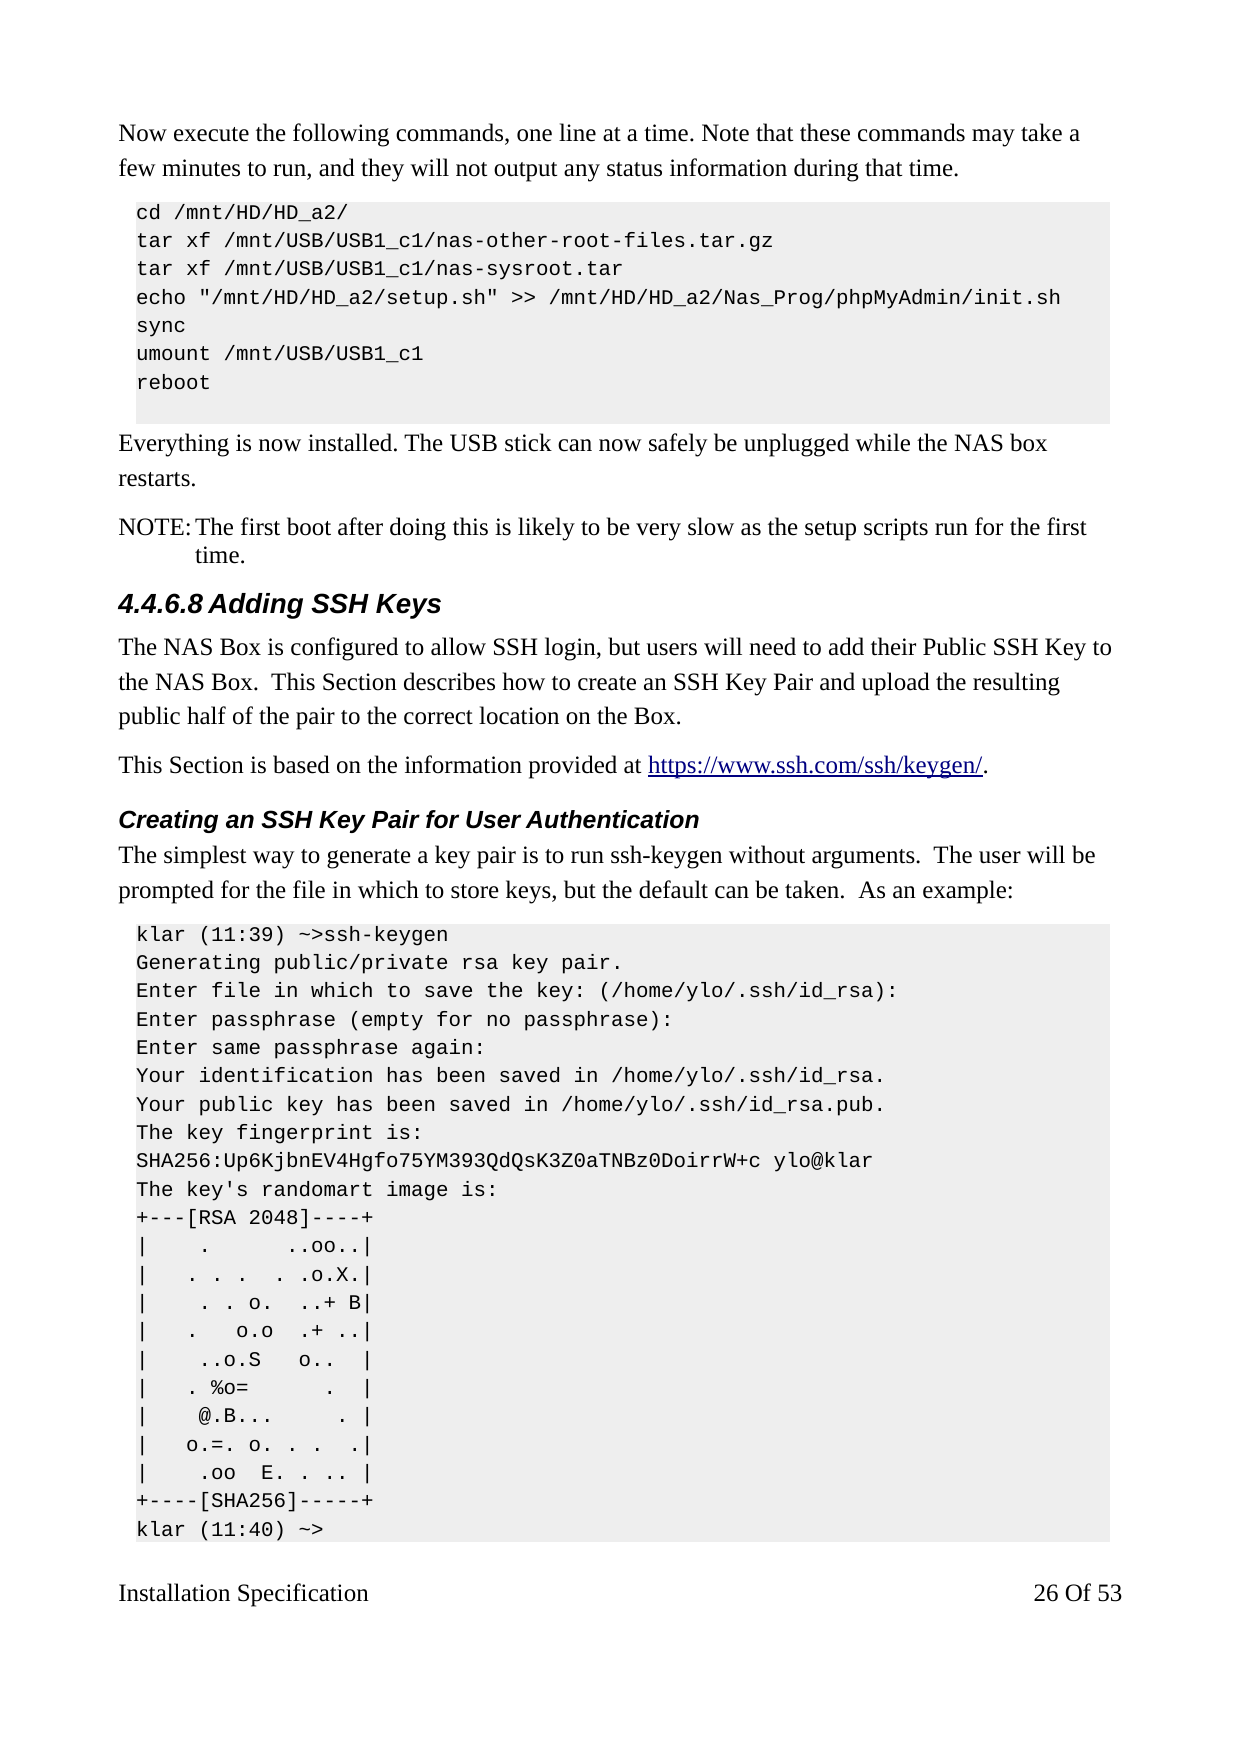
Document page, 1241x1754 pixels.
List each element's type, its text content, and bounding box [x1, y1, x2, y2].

text +----[SHA256]-----+ [136, 1491, 1110, 1514]
text umount /mnt/USB/USB1_c1 [136, 343, 1110, 367]
text | .oo E. . .. | [136, 1462, 1110, 1486]
text echo "/mnt/HD/HD_a2/setup.sh" >> /mnt/HD/HD_a2/Nas_Prog/phpMyAdmin/init.sh [136, 287, 1110, 310]
text NOTE: The first boot after doing this is likely to be very slow as the setup scripts run for the first time. [118, 512, 1122, 569]
text klar (11:39) ~>ssh-keygen [136, 924, 1110, 947]
text sync [136, 315, 1110, 339]
text Enter passphrase (empty for no passphrase): [136, 1009, 1110, 1032]
text tar xf /mnt/USB/USB1_c1/nas-other-root-files.tar.gz [136, 230, 1110, 254]
text | . . . . .o.X.| [136, 1264, 1110, 1287]
text | . %o= . | [136, 1377, 1110, 1401]
text SHA256:Up6KjbnEV4Hgfo75YM393QdQsK3Z0aTNBz0DoirrW+c ylo@klar [136, 1151, 1110, 1174]
text This Section is based on the information provided at https://www.ssh.com/ssh/keygen/. [118, 750, 1122, 779]
text The simplest way to generate a key pair is to run ssh-keygen without arguments. The user will be prompted for the file in which to store keys, but the default can be taken. As an example: [118, 840, 1122, 903]
text Everything is now installed. The USB stick can now safely be unplugged while the NAS box restarts. [118, 428, 1122, 492]
text klar (11:40) ~> [136, 1519, 1110, 1542]
text Generating public/private rsa key pair. [136, 952, 1110, 976]
text | . o.o .+ ..| [136, 1321, 1110, 1344]
text | o.=. o. . . .| [136, 1434, 1110, 1457]
text | . ..oo..| [136, 1236, 1110, 1259]
text Enter file in which to save the key: (/home/ylo/.ssh/id_rsa): [136, 981, 1110, 1004]
text Enter same passphrase again: [136, 1037, 1110, 1061]
text cd /mnt/HD/HD_a2/ [136, 202, 1110, 225]
text The NAS Box is configured to allow SSH login, but users will need to add their Public SSH Key to the NAS Box. This Section describes how to create an SSH Key Pair and upload the resulting public half of the pair to the correct location on the Box. [118, 632, 1122, 730]
subtitle Adding SSH Keys [118, 588, 1122, 620]
text | . . o. ..+ B| [136, 1292, 1110, 1316]
text tar xf /mnt/USB/USB1_c1/nas-sysroot.tar [136, 258, 1110, 282]
text Your identification has been saved in /home/ylo/.ssh/id_rsa. [136, 1066, 1110, 1089]
text Now execute the following commands, one line at a time. Note that these commands may take a few minutes to run, and they will not output any status information during that time. [118, 118, 1122, 181]
text reboot [136, 372, 1110, 395]
text Your public key has been saved in /home/ylo/.ssh/id_rsa.pub. [136, 1094, 1110, 1117]
text | ..o.S o.. | [136, 1349, 1110, 1372]
subtitle Creating an SSH Key Pair for User Authentication [118, 806, 1122, 834]
text The key's randomart image is: [136, 1179, 1110, 1202]
text +---[RSA 2048]----+ [136, 1207, 1110, 1231]
text | @.B... . | [136, 1406, 1110, 1429]
text The key fingerprint is: [136, 1122, 1110, 1146]
